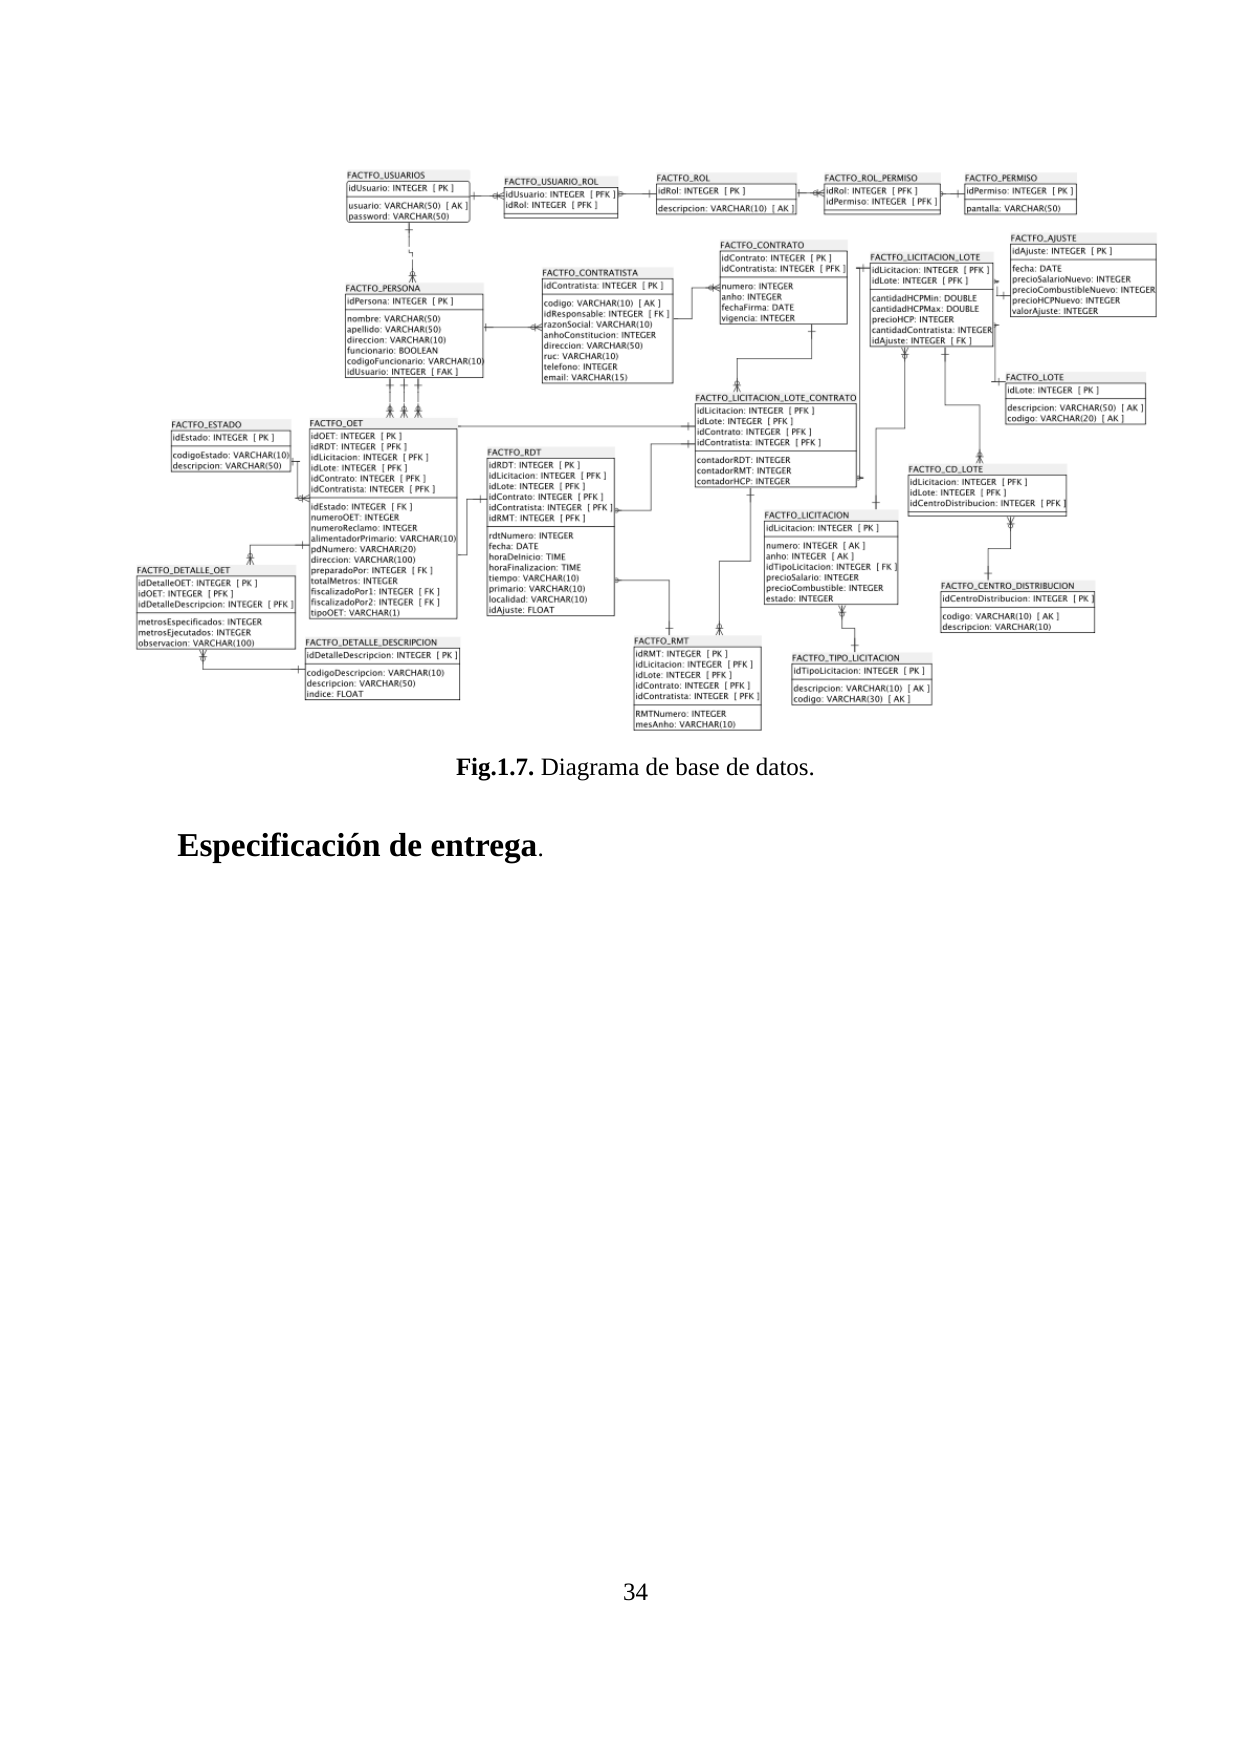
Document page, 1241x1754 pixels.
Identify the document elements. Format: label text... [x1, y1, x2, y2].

picture [125, 143, 1164, 738]
text Fig.1.7. Diagrama de base de datos. [175, 738, 1093, 781]
text Especificación de entrega. [175, 825, 1093, 863]
